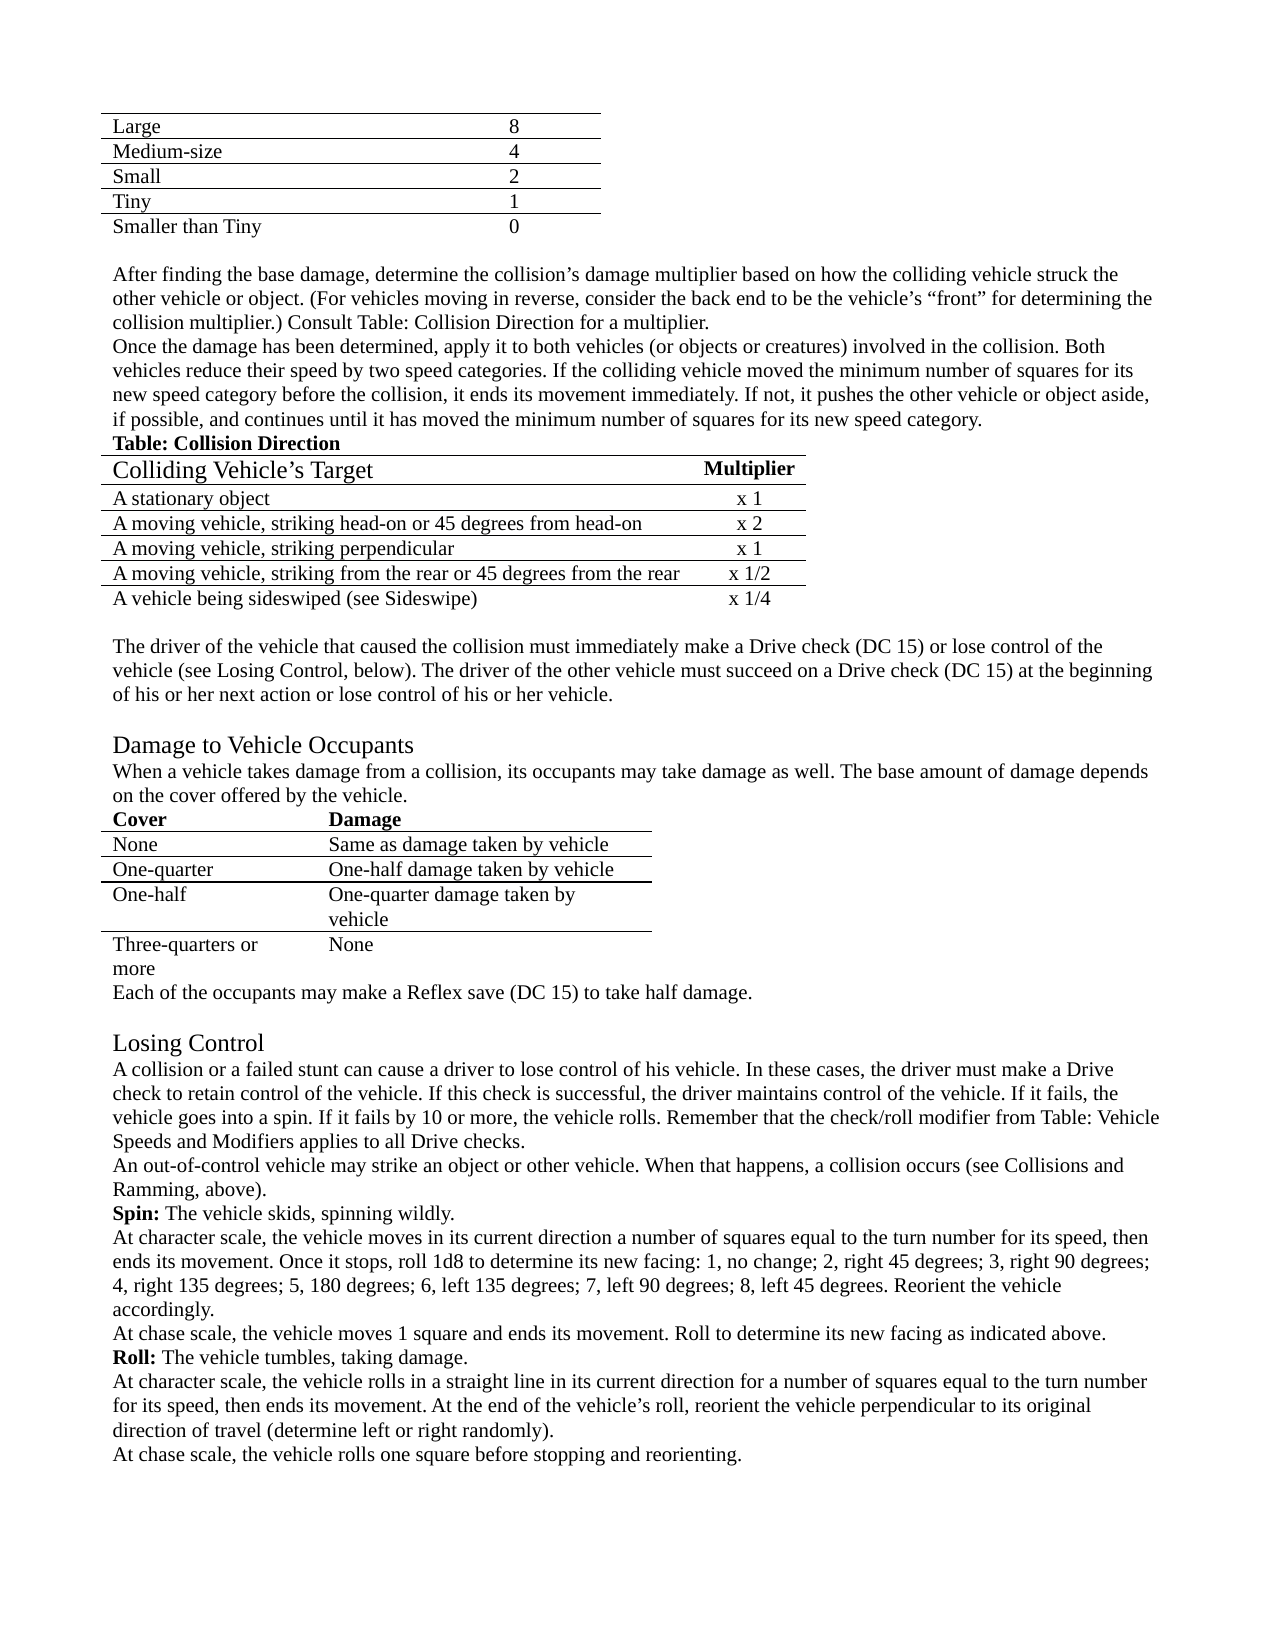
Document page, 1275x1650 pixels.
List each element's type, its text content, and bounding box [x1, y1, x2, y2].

text After finding the base damage, determine the collision’s damage multiplier based on how the colliding vehicle struck the other vehicle or object. (For vehicles moving in reverse, consider the back end to be the vehicle’s “front” for determining the collision multiplier.) Consult Table: Collision Direction for a multiplier. [112, 262, 1162, 334]
table_cell A moving vehicle, striking perpendicular [101, 536, 692, 560]
table_cell 0 [427, 214, 601, 238]
text At character scale, the vehicle moves in its current direction a number of squares equal to the turn number for its speed, then ends its movement. Once it stops, roll 1d8 to determine its new facing: 1, no change; 2, right 45 degrees; 3, right 90 degrees; 4, right 135 degrees; 5, 180 degrees; 6, left 135 degrees; 7, left 90 degrees; 8, left 45 degrees. Reorient the vehicle accordingly. [112, 1225, 1162, 1321]
table_cell Three-quarters or more [101, 932, 317, 980]
table_header Cover [101, 807, 317, 831]
text A collision or a failed stunt can cause a driver to lose control of his vehicle. In these cases, the driver must make a Drive check to retain control of the vehicle. If this check is successful, the driver maintains control of the vehicle. If it fails, the vehicle goes into a spin. If it fails by 10 or more, the vehicle rolls. Remember that the check/roll modifier from Table: Vehicle Speeds and Modifiers applies to all Drive checks. [112, 1057, 1162, 1153]
table_header Damage [317, 807, 652, 831]
table_cell x 1 [693, 485, 806, 509]
table_cell One-quarter [101, 857, 317, 881]
text At chase scale, the vehicle moves 1 square and ends its movement. Roll to determine its new facing as indicated above. [112, 1321, 1162, 1345]
table_cell A moving vehicle, striking head-on or 45 degrees from head-on [101, 511, 692, 534]
text Spin: The vehicle skids, spinning wildly. [112, 1201, 1162, 1225]
table_cell x 2 [693, 511, 806, 534]
text When a vehicle takes damage from a collision, its occupants may take damage as well. The base amount of damage depends on the cover offered by the vehicle. [112, 759, 1162, 807]
table_cell A moving vehicle, striking from the rear or 45 degrees from the rear [101, 561, 692, 585]
text Each of the occupants may make a Reflex save (DC 15) to take half damage. [112, 980, 1162, 1004]
table_cell One-quarter damage taken by vehicle [317, 883, 652, 931]
text An out-of-control vehicle may strike an object or other vehicle. When that happens, a collision occurs (see Collisions and Ramming, above). [112, 1153, 1162, 1201]
table_cell One-half [101, 883, 317, 931]
table_cell One-half damage taken by vehicle [317, 857, 652, 881]
table_cell 4 [427, 139, 601, 163]
table_cell Tiny [101, 189, 427, 213]
table_cell Medium-size [101, 139, 427, 163]
table_cell None [317, 932, 652, 980]
text At chase scale, the vehicle rolls one square before stopping and reorienting. [112, 1442, 1162, 1466]
table_cell x 1 [693, 536, 806, 560]
table_cell 1 [427, 189, 601, 213]
table_cell 2 [427, 164, 601, 188]
table_cell x 1/4 [693, 586, 806, 610]
table_cell None [101, 832, 317, 856]
subtitle Damage to Vehicle Occupants [112, 730, 1162, 759]
text Roll: The vehicle tumbles, taking damage. [112, 1345, 1162, 1369]
text Once the damage has been determined, apply it to both vehicles (or objects or creatures) involved in the collision. Both vehicles reduce their speed by two speed categories. If the colliding vehicle moved the minimum number of squares for its new speed category before the collision, it ends its movement immediately. If not, it pushes the other vehicle or object aside, if possible, and continues until it has moved the minimum number of squares for its new speed category. [112, 334, 1162, 431]
table_cell Large [101, 114, 427, 138]
table_cell Multiplier [693, 456, 806, 484]
table_cell A vehicle being sideswiped (see Sideswipe) [101, 586, 692, 610]
table_cell Small [101, 164, 427, 188]
subtitle Losing Control [112, 1028, 1162, 1057]
table_cell Smaller than Tiny [101, 214, 427, 238]
table_header Table: Collision Direction [101, 431, 806, 454]
table_cell x 1/2 [693, 561, 806, 585]
table_cell Colliding Vehicle’s Target [101, 456, 692, 484]
table_cell A stationary object [101, 485, 692, 509]
table_cell 8 [427, 114, 601, 138]
text At character scale, the vehicle rolls in a straight line in its current direction for a number of squares equal to the turn number for its speed, then ends its movement. At the end of the vehicle’s roll, reorient the vehicle perpendicular to its original direction of travel (determine left or right randomly). [112, 1369, 1162, 1442]
table_cell Same as damage taken by vehicle [317, 832, 652, 856]
text The driver of the vehicle that caused the collision must immediately make a Drive check (DC 15) or lose control of the vehicle (see Losing Control, below). The driver of the other vehicle must succeed on a Drive check (DC 15) at the beginning of his or her next action or lose control of his or her vehicle. [112, 634, 1162, 706]
